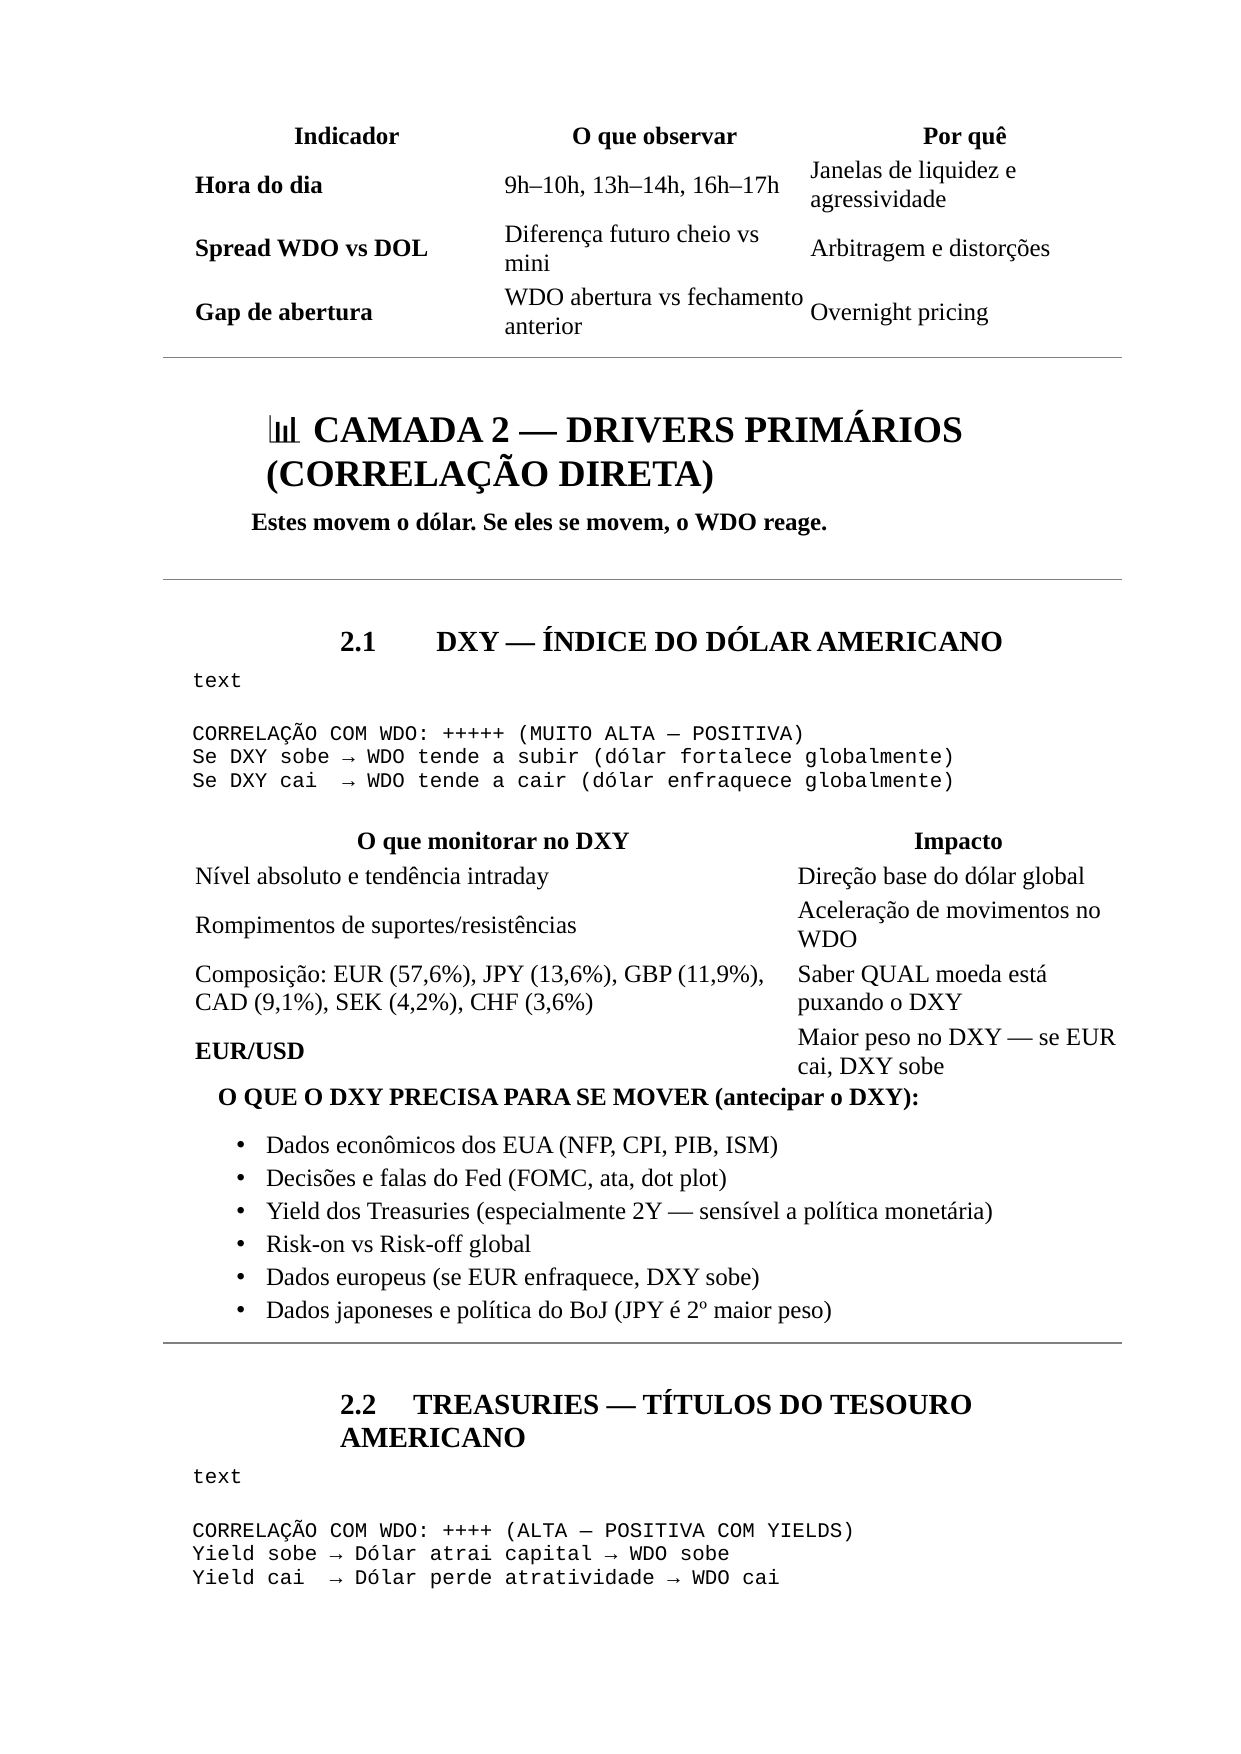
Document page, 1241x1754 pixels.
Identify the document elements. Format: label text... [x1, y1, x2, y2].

list text [162, 670, 1122, 693]
table_cell Maior peso no DXY — se EUR cai, DXY sobe [795, 1019, 1122, 1082]
subtitle 📊 CAMADA 2 — DRIVERS PRIMÁRIOS (CORRELAÇÃO DIRETA) [236, 408, 1122, 494]
table_header Indicador [192, 118, 501, 153]
table_cell Janelas de liquidez e agressividade [807, 153, 1122, 216]
table_cell Saber QUAL moeda está puxando o DXY [795, 956, 1122, 1019]
list Estes movem o dólar. Se eles se movem, o WDO reage. [222, 507, 1063, 535]
list Decisões e falas do Fed (FOMC, ata, dot plot) [236, 1163, 1122, 1192]
list 🔑 O QUE O DXY PRECISA PARA SE MOVER (antecipar o DXY): [162, 1082, 1122, 1111]
list Se DXY cai → WDO tende a cair (dólar enfraquece globalmente) [162, 770, 1122, 794]
table_cell Composição: EUR (57,6%), JPY (13,6%), GBP (11,9%), CAD (9,1%), SEK (4,2%), CHF (3,6%) [192, 956, 794, 1019]
subtitle 2.1 🇺🇸 DXY — ÍNDICE DO DÓLAR AMERICANO [310, 624, 1122, 657]
table_cell Spread WDO vs DOL [192, 216, 501, 279]
table_cell Aceleração de movimentos no WDO [795, 893, 1122, 956]
list Dados econômicos dos EUA (NFP, CPI, PIB, ISM) [236, 1130, 1122, 1159]
list Risk-on vs Risk-off global [236, 1229, 1122, 1258]
table_header O que monitorar no DXY [192, 823, 794, 858]
table_cell WDO abertura vs fechamento anterior [501, 279, 807, 343]
table_cell Overnight pricing [807, 279, 1122, 343]
list Yield sobe → Dólar atrai capital → WDO sobe [162, 1543, 1122, 1567]
table_cell Diferença futuro cheio vs mini [501, 216, 807, 279]
list text [162, 1467, 1122, 1490]
table_cell Gap de abertura [192, 279, 501, 343]
table_cell Direção base do dólar global [795, 858, 1122, 892]
list Dados europeus (se EUR enfraquece, DXY sobe) [236, 1262, 1122, 1291]
list CORRELAÇÃO COM WDO: +++++ (MUITO ALTA — POSITIVA) [162, 723, 1122, 746]
table_cell Arbitragem e distorções [807, 216, 1122, 279]
list CORRELAÇÃO COM WDO: ++++ (ALTA — POSITIVA COM YIELDS) [162, 1520, 1122, 1543]
table_cell Hora do dia [192, 153, 501, 216]
table_cell Nível absoluto e tendência intraday [192, 858, 794, 892]
list Yield cai → Dólar perde atratividade → WDO cai [162, 1567, 1122, 1591]
list Se DXY sobe → WDO tende a subir (dólar fortalece globalmente) [162, 746, 1122, 770]
list Yield dos Treasuries (especialmente 2Y — sensível a política monetária) [236, 1196, 1122, 1225]
table_cell 9h–10h, 13h–14h, 16h–17h [501, 153, 807, 216]
list Dados japoneses e política do BoJ (JPY é 2º maior peso) [236, 1295, 1122, 1324]
table_header Por quê [807, 118, 1122, 153]
table_cell EUR/USD [192, 1019, 794, 1082]
table_header Impacto [795, 823, 1122, 858]
table_cell Rompimentos de suportes/resistências [192, 893, 794, 956]
table_header O que observar [501, 118, 807, 153]
subtitle 2.2 🏦 TREASURIES — TÍTULOS DO TESOURO AMERICANO [310, 1387, 1122, 1454]
